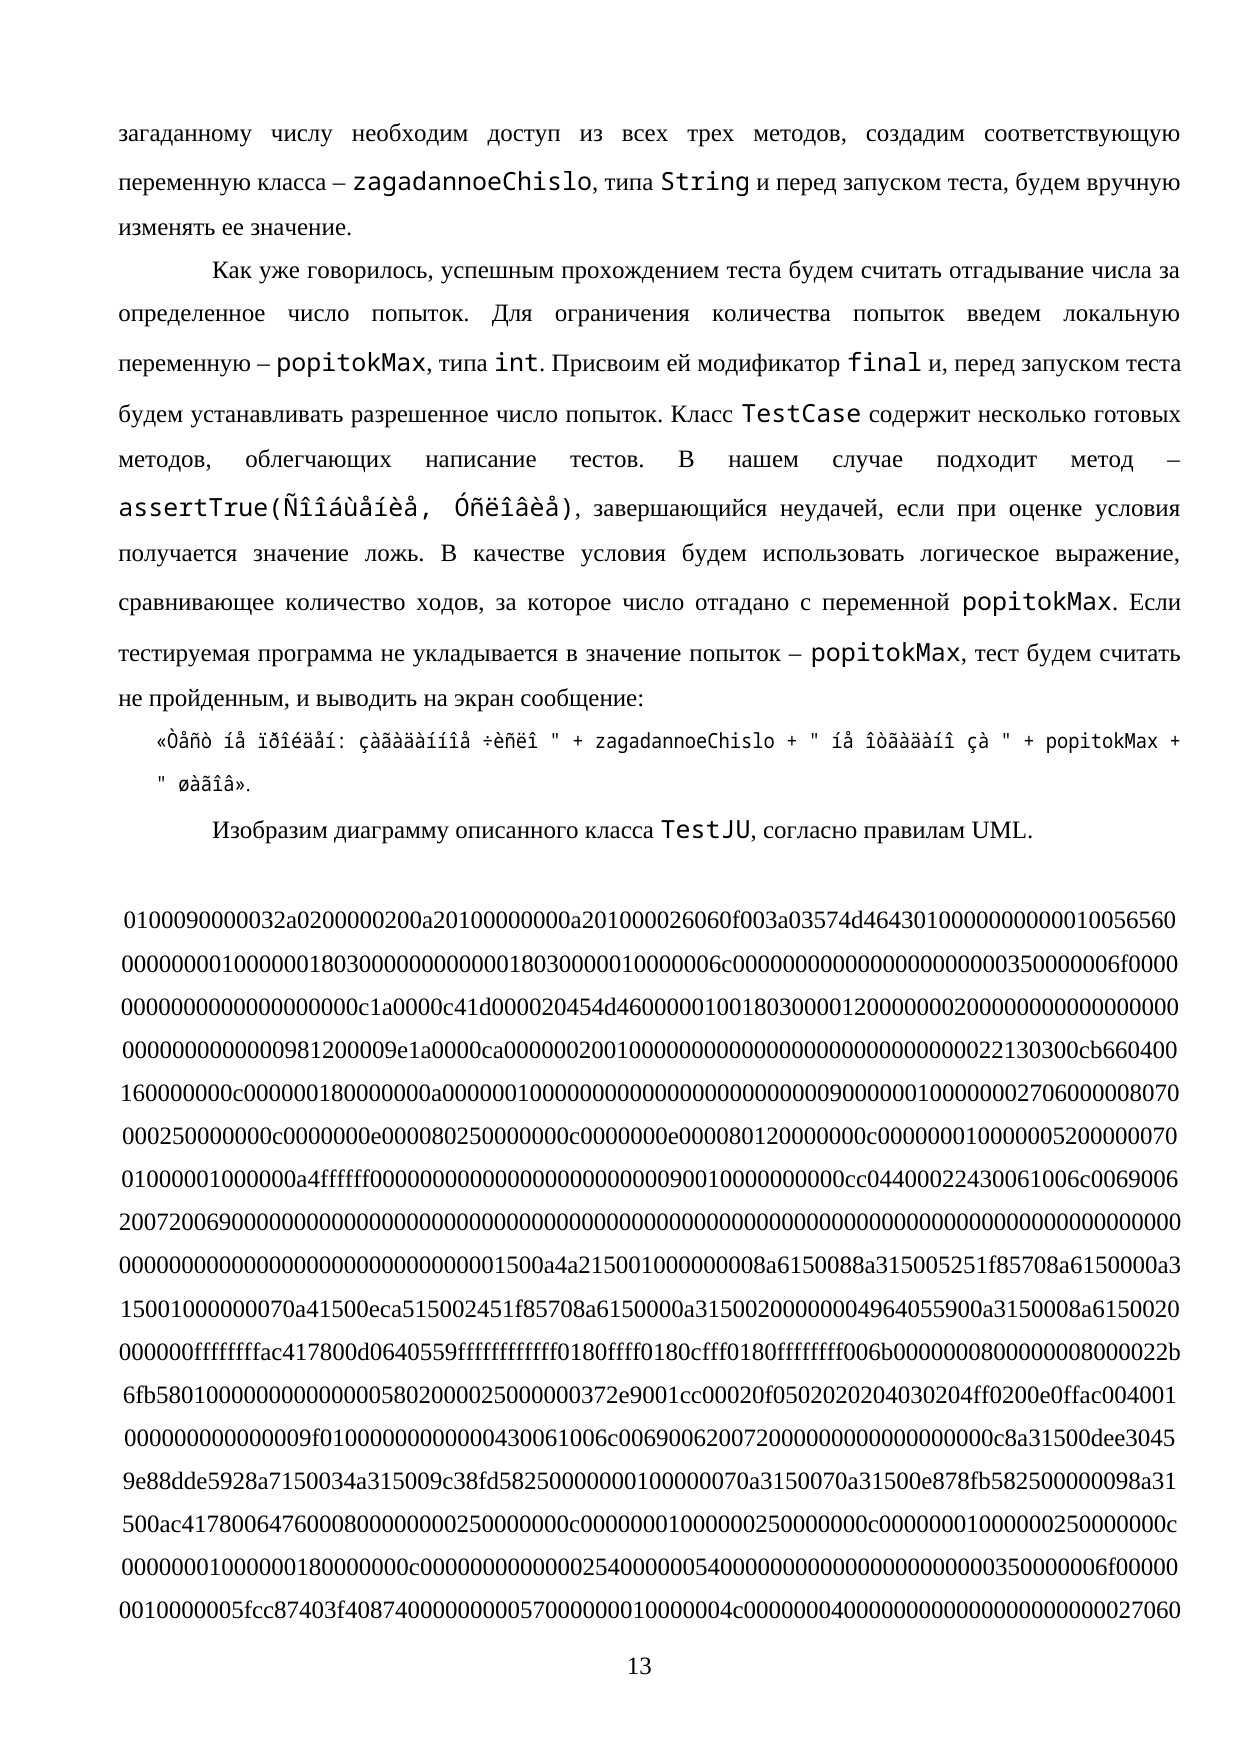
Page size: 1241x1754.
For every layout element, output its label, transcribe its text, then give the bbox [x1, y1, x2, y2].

text 0100090000032a0200000200a20100000000a201000026060f003a03574d4643010000000000010056560000000001000000180300000000000018030000010000006c0000000000000000000000350000006f00000000000000000000000c1a0000c41d000020454d4600000100180300001200000002000000000000000000000000000000981200009e1a0000ca0000002001000000000000000000000000000022130300cb660400160000000c000000180000000a00000010000000000000000000000009000000100000002706000008070000250000000c0000000e000080250000000c0000000e000080120000000c00000001000000520000007001000001000000a4ffffff00000000000000000000000090010000000000cc04400022430061006c006900620072006900000000000000000000000000000000000000000000000000000000000000000000000000000000000000000000000000000000001500a4a215001000000008a6150088a315005251f85708a6150000a315001000000070a41500eca515002451f85708a6150000a31500200000004964055900a3150008a6150020000000ffffffffac417800d0640559ffffffffffff0180ffff0180cfff0180ffffffff006b0000000800000008000022b6fb5801000000000000005802000025000000372e9001cc00020f0502020204030204ff0200e0ffac004001000000000000009f01000000000000430061006c006900620072000000000000000000c8a31500dee30459e88dde5928a7150034a315009c38fd58250000000100000070a3150070a31500e878fb582500000098a31500ac4178006476000800000000250000000c00000001000000250000000c00000001000000250000000c00000001000000180000000c0000000000000254000000540000000000000000000000350000006f000000010000005fcc87403f4087400000000057000000010000004c00000004000000000000000000000027060 [118, 906, 1181, 1624]
text Изобразим диаграмму описанного класса TestJU, согласно правилам UML. [118, 811, 1181, 846]
text Как уже говорилось, успешным прохождением теста будем считать отгадывание числа за определенное число попыток. Для ограничения количества попыток введем локальную переменную – popitokMax, типа int. Присвоим ей модификатор final и, перед запуском теста будем устанавливать разрешенное число попыток. Класс TestCase содержит несколько готовых методов, облегчающих написание тестов. В нашем случае подходит метод – assertTrue(Ñîîáùåíèå, Óñëîâèå), завершающийся неудачей, если при оценке условия получается значение ложь. В качестве условия будем использовать логическое выражение, сравнивающее количество ходов, за которое число отгадано с переменной popitokMax. Если тестируемая программа не укладывается в значение попыток – popitokMax, тест будем считать не пройденным, и выводить на экран сообщение: [118, 255, 1181, 712]
text «Òåñò íå ïðîéäåí: çàãàäàííîå ÷èñëî " + zagadannoeChislo + " íå îòãàäàíî çà " + popitokMax + " øàãîâ». [156, 726, 1181, 797]
text загаданному числу необходим доступ из всех трех методов, создадим соответствующую переменную класса – zagadannoeChislo, типа String и перед запуском теста, будем вручную изменять ее значение. [118, 118, 1181, 241]
